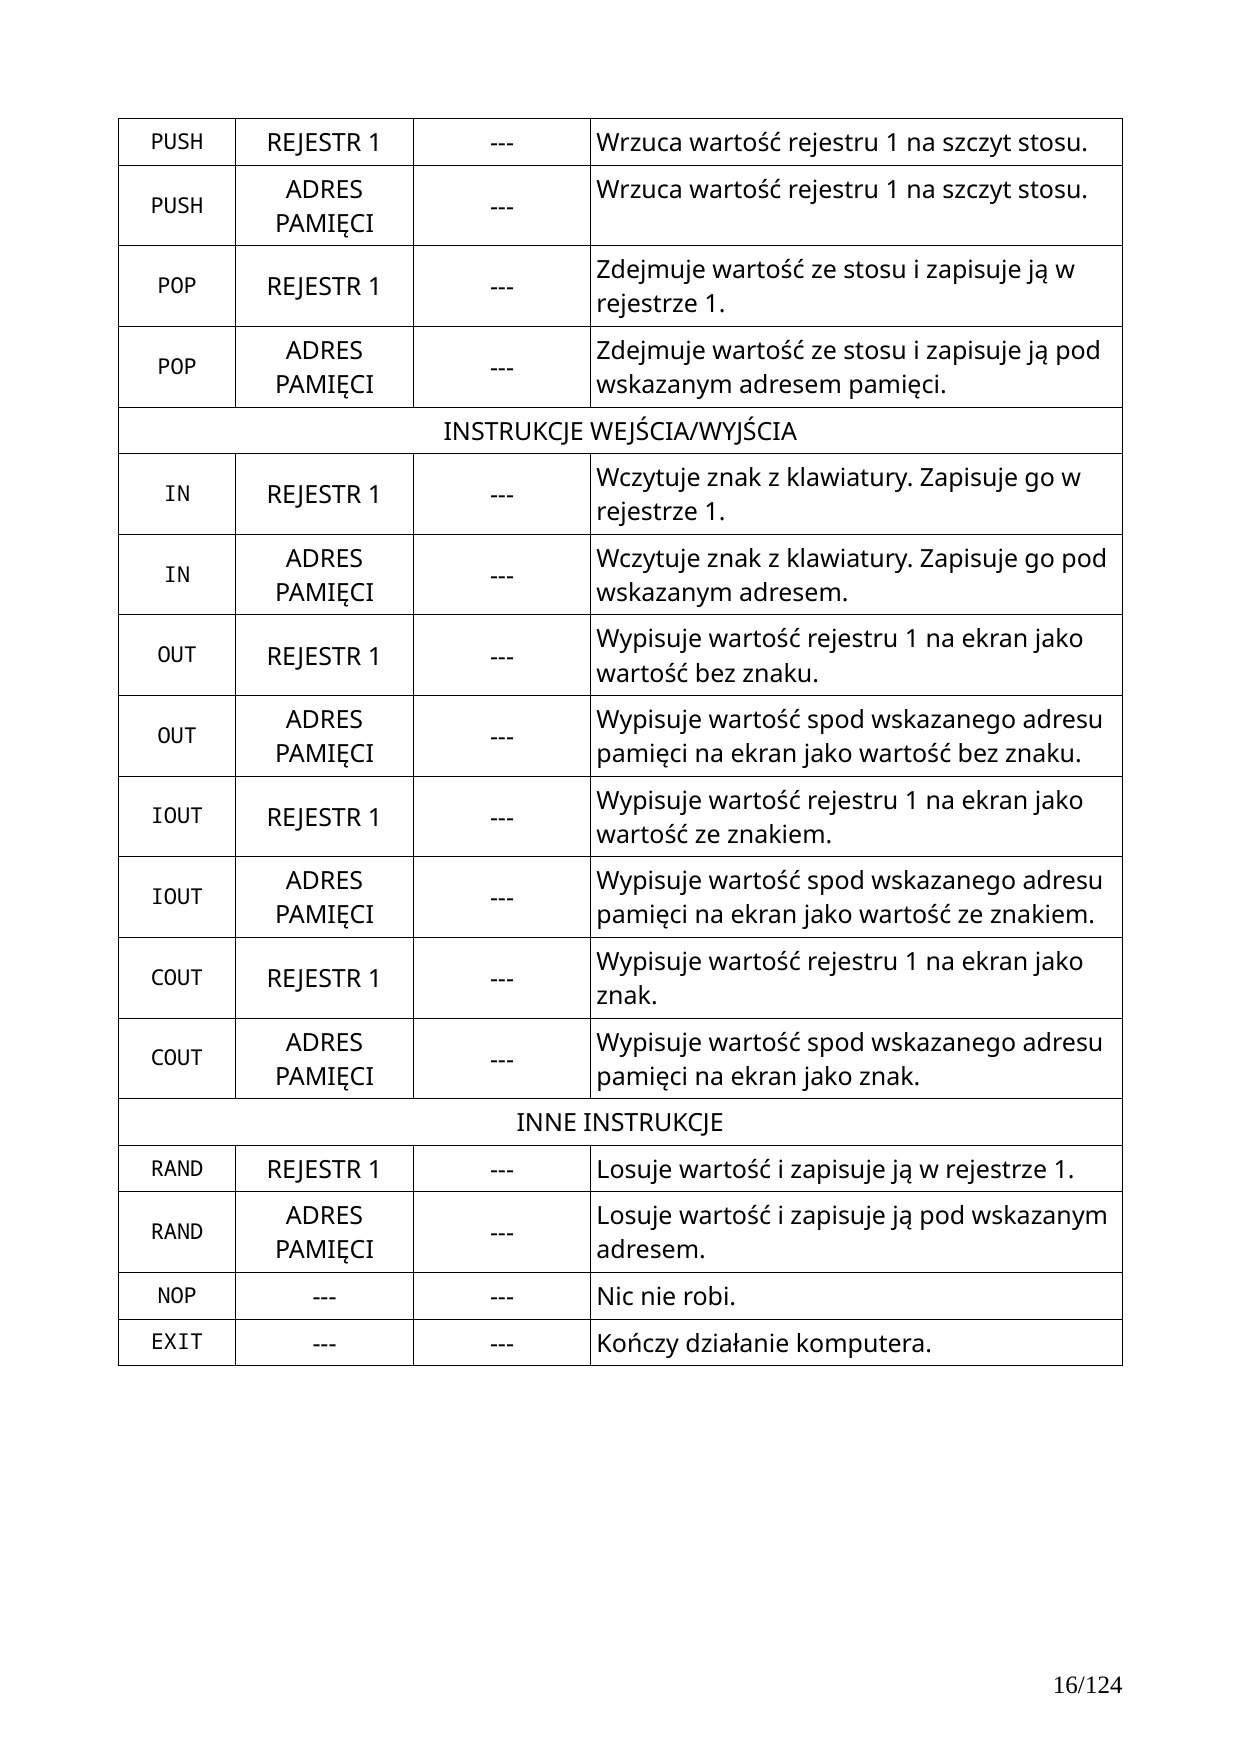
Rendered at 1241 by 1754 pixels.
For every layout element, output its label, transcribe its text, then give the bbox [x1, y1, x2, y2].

table_cell --- [414, 119, 590, 165]
table_cell ADRES PAMIĘCI [236, 166, 413, 245]
table_cell Wrzuca wartość rejestru 1 na szczyt stosu. [591, 166, 1122, 245]
table_cell OUT [119, 615, 235, 695]
table_cell RAND [119, 1192, 235, 1272]
table_cell ADRES PAMIĘCI [236, 1019, 413, 1098]
table_cell PUSH [119, 166, 235, 245]
table_cell --- [414, 777, 590, 856]
table_cell REJESTR 1 [236, 615, 413, 695]
table_cell COUT [119, 1019, 235, 1098]
table_cell OUT [119, 696, 235, 776]
table_cell ADRES PAMIĘCI [236, 857, 413, 937]
table_cell IN [119, 535, 235, 614]
table_cell POP [119, 327, 235, 407]
table_cell Wypisuje wartość spod wskazanego adresu pamięci na ekran jako znak. [591, 1019, 1122, 1098]
table_cell REJESTR 1 [236, 119, 413, 165]
table_cell REJESTR 1 [236, 1146, 413, 1191]
table_cell Zdejmuje wartość ze stosu i zapisuje ją pod wskazanym adresem pamięci. [591, 327, 1122, 407]
table_cell REJESTR 1 [236, 938, 413, 1017]
table_cell Losuje wartość i zapisuje ją pod wskazanym adresem. [591, 1192, 1122, 1272]
table_cell --- [414, 938, 590, 1017]
table_cell INSTRUKCJE WEJŚCIA/WYJŚCIA [119, 408, 1122, 453]
table_cell --- [236, 1320, 413, 1365]
table_cell --- [414, 696, 590, 776]
table_cell REJESTR 1 [236, 246, 413, 326]
table_cell POP [119, 246, 235, 326]
table_cell NOP [119, 1273, 235, 1318]
table_cell Wypisuje wartość rejestru 1 na ekran jako znak. [591, 938, 1122, 1017]
table_cell Wczytuje znak z klawiatury. Zapisuje go w rejestrze 1. [591, 454, 1122, 534]
table_cell --- [414, 1192, 590, 1272]
table_cell Wypisuje wartość spod wskazanego adresu pamięci na ekran jako wartość ze znakiem. [591, 857, 1122, 937]
table_cell --- [414, 535, 590, 614]
table_cell EXIT [119, 1320, 235, 1365]
table_cell Wypisuje wartość rejestru 1 na ekran jako wartość bez znaku. [591, 615, 1122, 695]
table_cell --- [414, 1146, 590, 1191]
table_cell ADRES PAMIĘCI [236, 696, 413, 776]
table_cell Wczytuje znak z klawiatury. Zapisuje go pod wskazanym adresem. [591, 535, 1122, 614]
table_cell Nic nie robi. [591, 1273, 1122, 1318]
table_cell --- [414, 1320, 590, 1365]
table_cell --- [414, 246, 590, 326]
table_cell --- [414, 857, 590, 937]
table_cell PUSH [119, 119, 235, 165]
table_cell REJESTR 1 [236, 454, 413, 534]
table_cell REJESTR 1 [236, 777, 413, 856]
table_cell ADRES PAMIĘCI [236, 1192, 413, 1272]
table_cell --- [414, 1019, 590, 1098]
table_cell Losuje wartość i zapisuje ją w rejestrze 1. [591, 1146, 1122, 1191]
table_cell --- [236, 1273, 413, 1318]
table_cell --- [414, 327, 590, 407]
table_cell COUT [119, 938, 235, 1017]
table_cell IN [119, 454, 235, 534]
table_cell IOUT [119, 857, 235, 937]
table_cell --- [414, 1273, 590, 1318]
table_cell IOUT [119, 777, 235, 856]
table_cell --- [414, 166, 590, 245]
table_cell Wrzuca wartość rejestru 1 na szczyt stosu. [591, 119, 1122, 165]
table_cell Wypisuje wartość rejestru 1 na ekran jako wartość ze znakiem. [591, 777, 1122, 856]
table_cell --- [414, 454, 590, 534]
table_cell RAND [119, 1146, 235, 1191]
table_cell --- [414, 615, 590, 695]
table_cell Zdejmuje wartość ze stosu i zapisuje ją w rejestrze 1. [591, 246, 1122, 326]
table_cell INNE INSTRUKCJE [119, 1099, 1122, 1145]
table_cell Wypisuje wartość spod wskazanego adresu pamięci na ekran jako wartość bez znaku. [591, 696, 1122, 776]
table_cell ADRES PAMIĘCI [236, 327, 413, 407]
table_cell Kończy działanie komputera. [591, 1320, 1122, 1365]
table_cell ADRES PAMIĘCI [236, 535, 413, 614]
